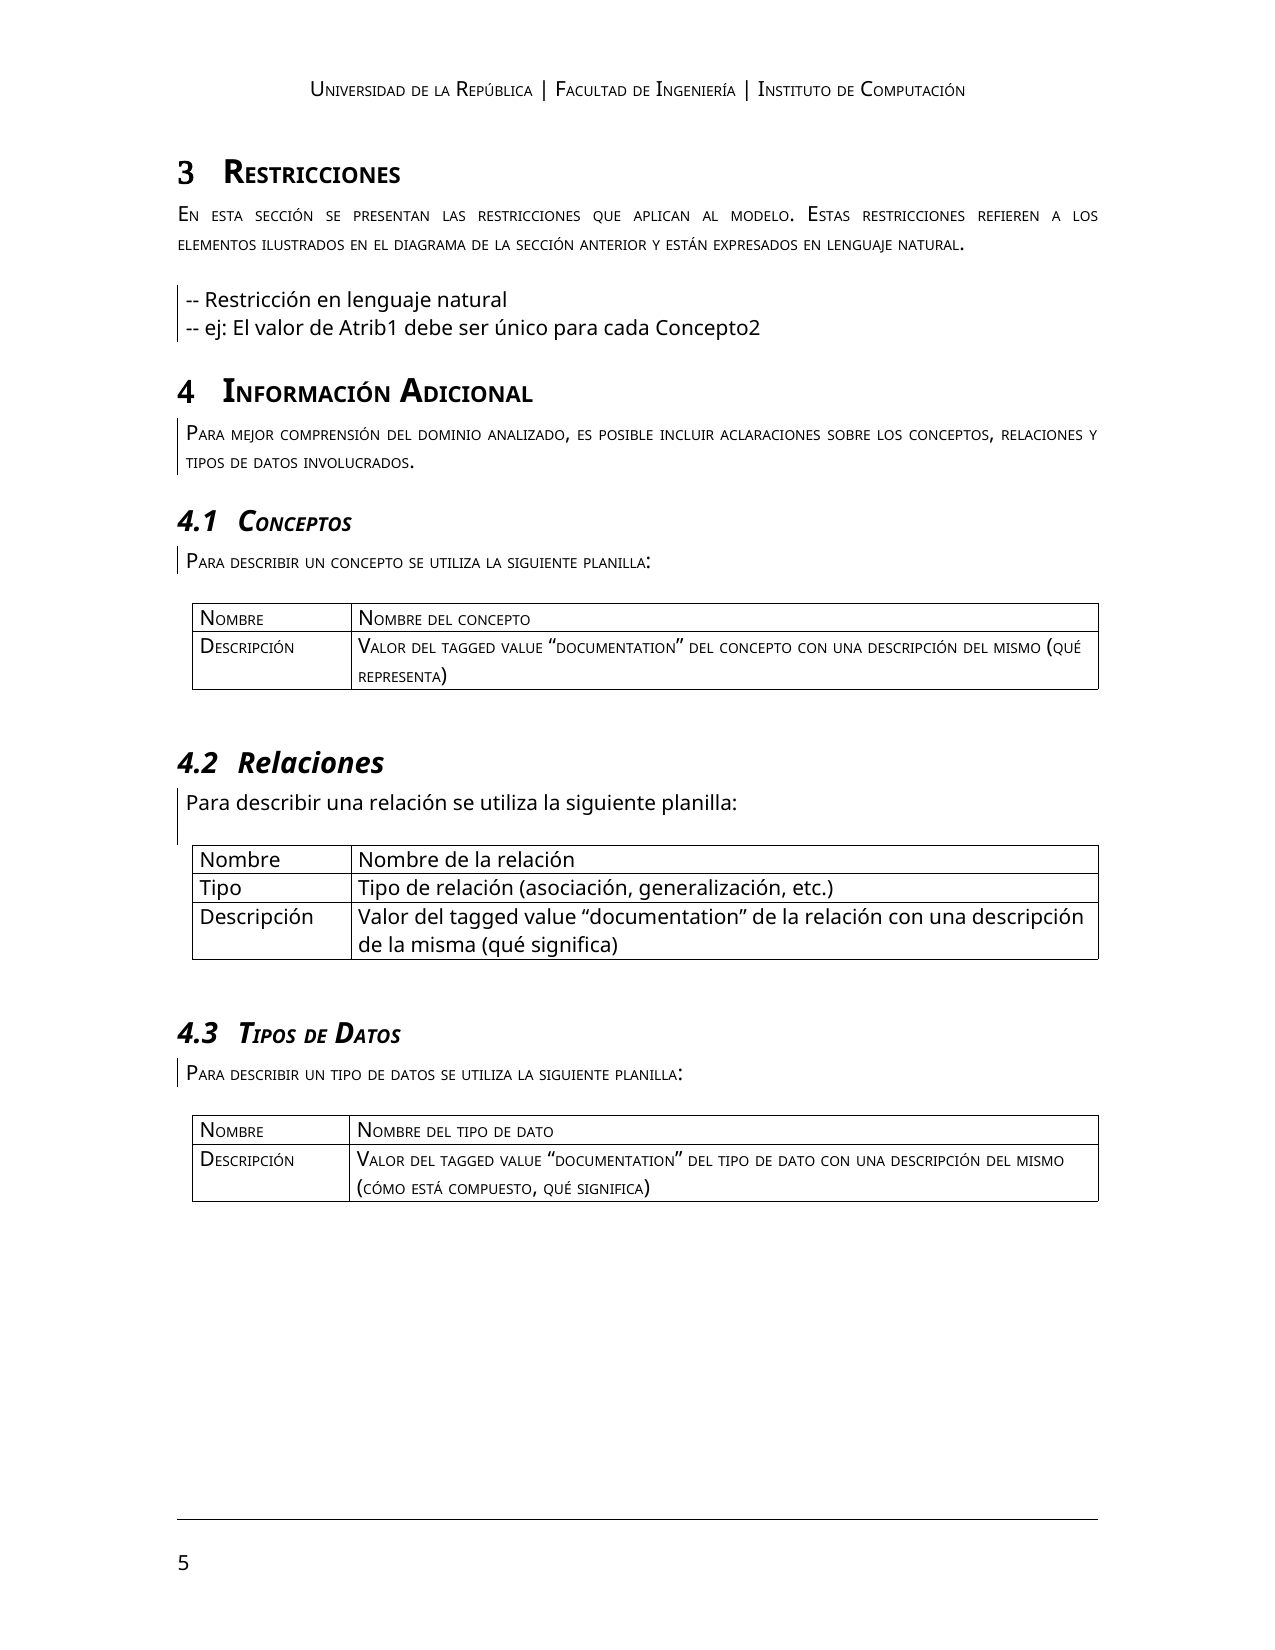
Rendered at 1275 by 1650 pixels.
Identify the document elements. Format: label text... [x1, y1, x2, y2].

text -- Restricción en lenguaje natural [178, 285, 1098, 313]
table_cell Tipo de relación (asociación, generalización, etc.) [352, 874, 1098, 902]
table_header Nombre de la relación [352, 846, 1098, 873]
subtitle Relaciones [177, 742, 1098, 782]
subtitle Restricciones [177, 148, 1098, 193]
table_cell Descripción [193, 1145, 349, 1201]
table_header Nombre [193, 604, 351, 631]
text -- ej: El valor de Atrib1 debe ser único para cada Concepto2 [178, 313, 1098, 342]
text Para describir un concepto se utiliza la siguiente planilla: [178, 546, 1098, 574]
text En esta sección se presentan las restricciones que aplican al modelo. Estas restricciones refieren a los elementos ilustrados en el diagrama de la sección anterior y están expresados en lenguaje natural. [177, 199, 1098, 256]
table_cell Valor del tagged value “documentation” del concepto con una descripción del mismo (qué representa) [352, 632, 1098, 688]
subtitle Tipos de Datos [177, 1012, 1098, 1052]
table_header Nombre [193, 846, 351, 873]
text Para mejor comprensión del dominio analizado, es posible incluir aclaraciones sobre los conceptos, relaciones y tipos de datos involucrados. [178, 418, 1098, 475]
subtitle Conceptos [177, 500, 1098, 540]
table_cell Descripción [193, 632, 351, 688]
table_header Nombre del concepto [352, 604, 1098, 631]
table_header Nombre del tipo de dato [350, 1116, 1098, 1144]
table_cell Tipo [193, 874, 351, 902]
table_cell Valor del tagged value “documentation” de la relación con una descripción de la misma (qué significa) [352, 903, 1098, 959]
text Para describir un tipo de datos se utiliza la siguiente planilla: [178, 1058, 1098, 1087]
table_cell Descripción [193, 903, 351, 959]
table_cell Valor del tagged value “documentation” del tipo de dato con una descripción del mismo (cómo está compuesto, qué significa) [350, 1145, 1098, 1201]
text Para describir una relación se utiliza la siguiente planilla: [178, 788, 1098, 816]
subtitle Información Adicional [177, 367, 1098, 412]
table_header Nombre [193, 1116, 349, 1144]
